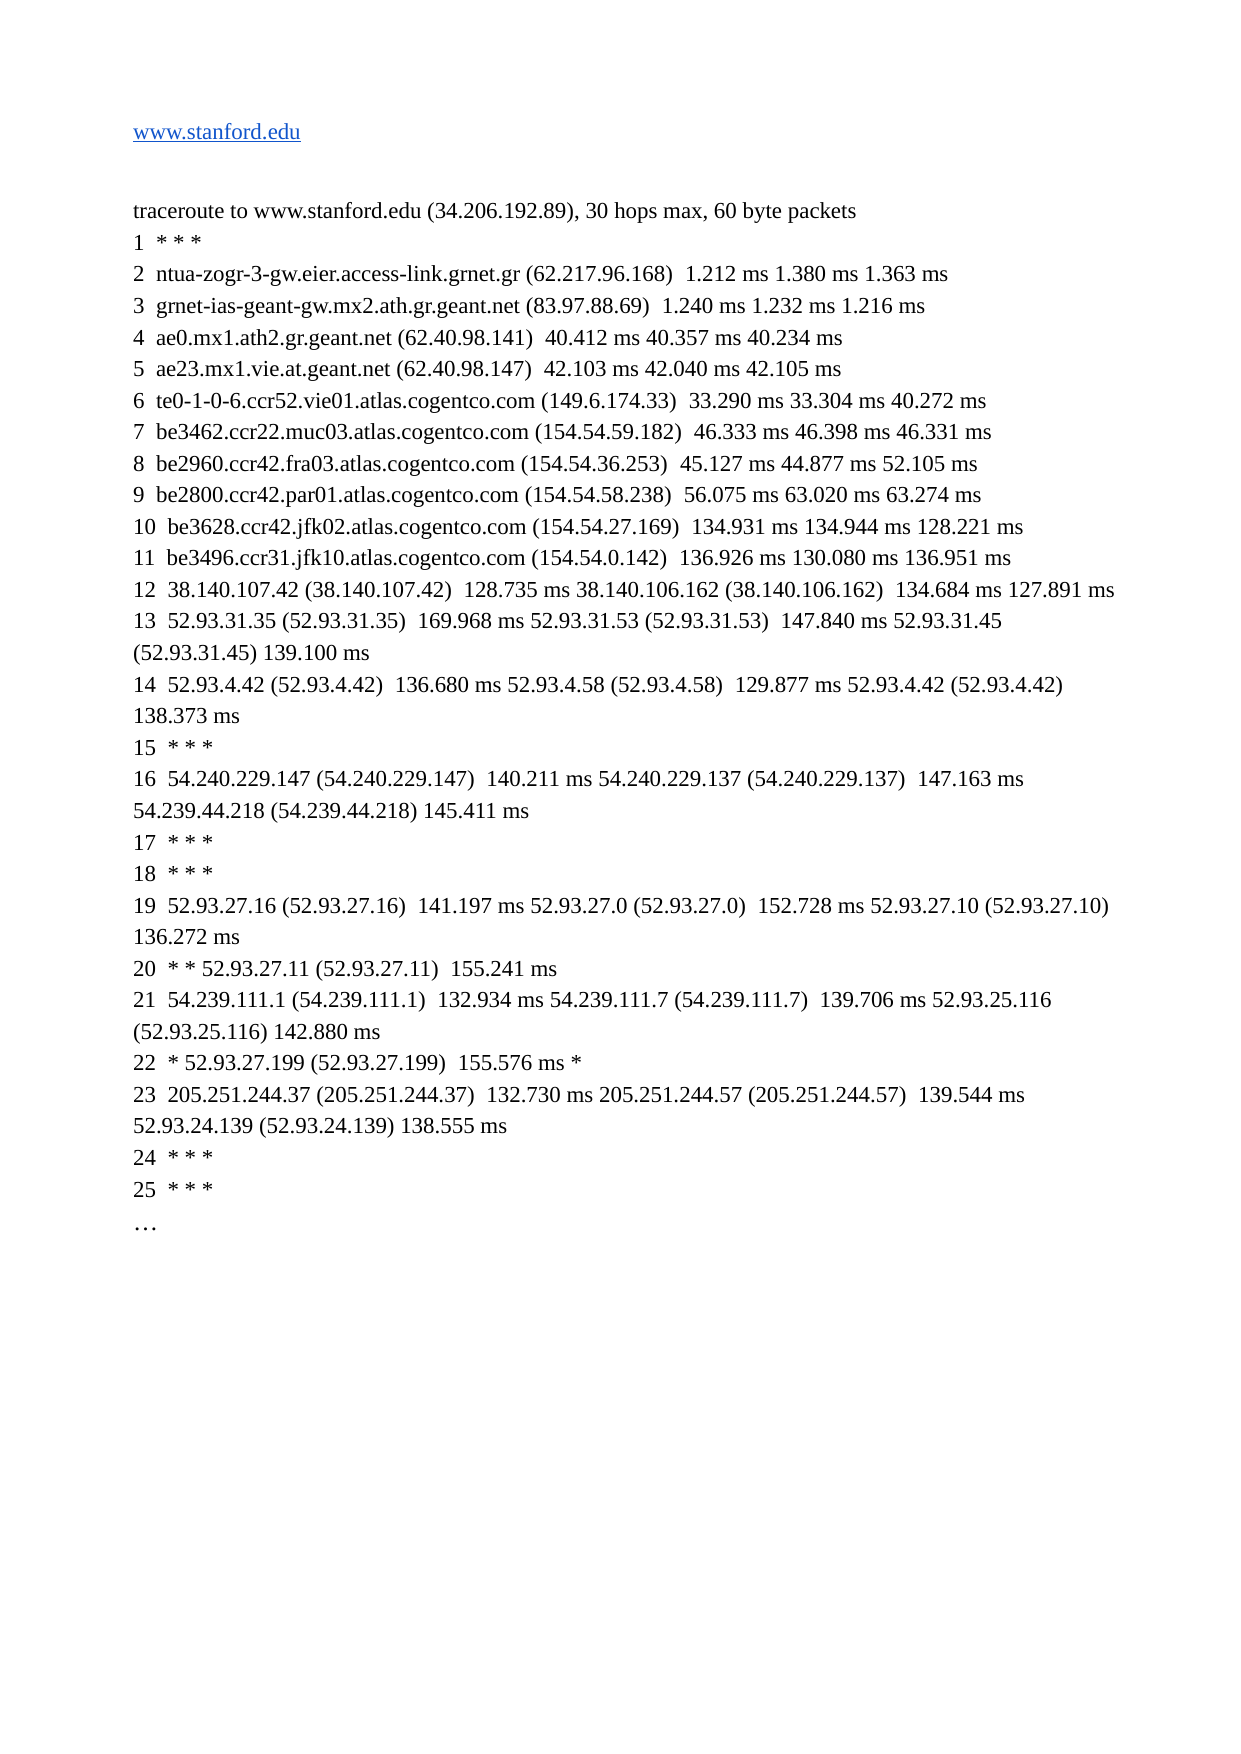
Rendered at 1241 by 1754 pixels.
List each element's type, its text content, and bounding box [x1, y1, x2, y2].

text 6 te0-1-0-6.ccr52.vie01.atlas.cogentco.com (149.6.174.33) 33.290 ms 33.304 ms 40.272 ms [133, 387, 1122, 413]
text 21 54.239.111.1 (54.239.111.1) 132.934 ms 54.239.111.7 (54.239.111.7) 139.706 ms 52.93.25.116 (52.93.25.116) 142.880 ms [133, 986, 1122, 1044]
text 17 * * * [133, 828, 1122, 855]
text 11 be3496.ccr31.jfk10.atlas.cogentco.com (154.54.0.142) 136.926 ms 130.080 ms 136.951 ms [133, 544, 1122, 571]
text 1 * * * [133, 229, 1122, 255]
text 5 ae23.mx1.vie.at.geant.net (62.40.98.147) 42.103 ms 42.040 ms 42.105 ms [133, 355, 1122, 381]
text www.stanford.edu [133, 118, 1122, 144]
text 16 54.240.229.147 (54.240.229.147) 140.211 ms 54.240.229.137 (54.240.229.137) 147.163 ms 54.239.44.218 (54.239.44.218) 145.411 ms [133, 765, 1122, 823]
text 9 be2800.ccr42.par01.atlas.cogentco.com (154.54.58.238) 56.075 ms 63.020 ms 63.274 ms [133, 481, 1122, 508]
text 24 * * * [133, 1144, 1122, 1171]
text 4 ae0.mx1.ath2.gr.geant.net (62.40.98.141) 40.412 ms 40.357 ms 40.234 ms [133, 323, 1122, 350]
text 25 * * * [133, 1176, 1122, 1202]
text 23 205.251.244.37 (205.251.244.37) 132.730 ms 205.251.244.57 (205.251.244.57) 139.544 ms 52.93.24.139 (52.93.24.139) 138.555 ms [133, 1081, 1122, 1139]
text 2 ntua-zogr-3-gw.eier.access-link.grnet.gr (62.217.96.168) 1.212 ms 1.380 ms 1.363 ms [133, 260, 1122, 287]
text 10 be3628.ccr42.jfk02.atlas.cogentco.com (154.54.27.169) 134.931 ms 134.944 ms 128.221 ms [133, 513, 1122, 539]
text traceroute to www.stanford.edu (34.206.192.89), 30 hops max, 60 byte packets [133, 197, 1122, 224]
text … [133, 1207, 1122, 1236]
text 19 52.93.27.16 (52.93.27.16) 141.197 ms 52.93.27.0 (52.93.27.0) 152.728 ms 52.93.27.10 (52.93.27.10) 136.272 ms [133, 892, 1122, 949]
text 18 * * * [133, 860, 1122, 886]
text 3 grnet-ias-geant-gw.mx2.ath.gr.geant.net (83.97.88.69) 1.240 ms 1.232 ms 1.216 ms [133, 292, 1122, 318]
text 14 52.93.4.42 (52.93.4.42) 136.680 ms 52.93.4.58 (52.93.4.58) 129.877 ms 52.93.4.42 (52.93.4.42) 138.373 ms [133, 671, 1122, 729]
text 22 * 52.93.27.199 (52.93.27.199) 155.576 ms * [133, 1049, 1122, 1076]
text 15 * * * [133, 734, 1122, 760]
text 7 be3462.ccr22.muc03.atlas.cogentco.com (154.54.59.182) 46.333 ms 46.398 ms 46.331 ms [133, 418, 1122, 444]
text 20 * * 52.93.27.11 (52.93.27.11) 155.241 ms [133, 955, 1122, 981]
text 8 be2960.ccr42.fra03.atlas.cogentco.com (154.54.36.253) 45.127 ms 44.877 ms 52.105 ms [133, 450, 1122, 476]
text 12 38.140.107.42 (38.140.107.42) 128.735 ms 38.140.106.162 (38.140.106.162) 134.684 ms 127.891 ms [133, 576, 1122, 602]
text 13 52.93.31.35 (52.93.31.35) 169.968 ms 52.93.31.53 (52.93.31.53) 147.840 ms 52.93.31.45 (52.93.31.45) 139.100 ms [133, 608, 1122, 666]
